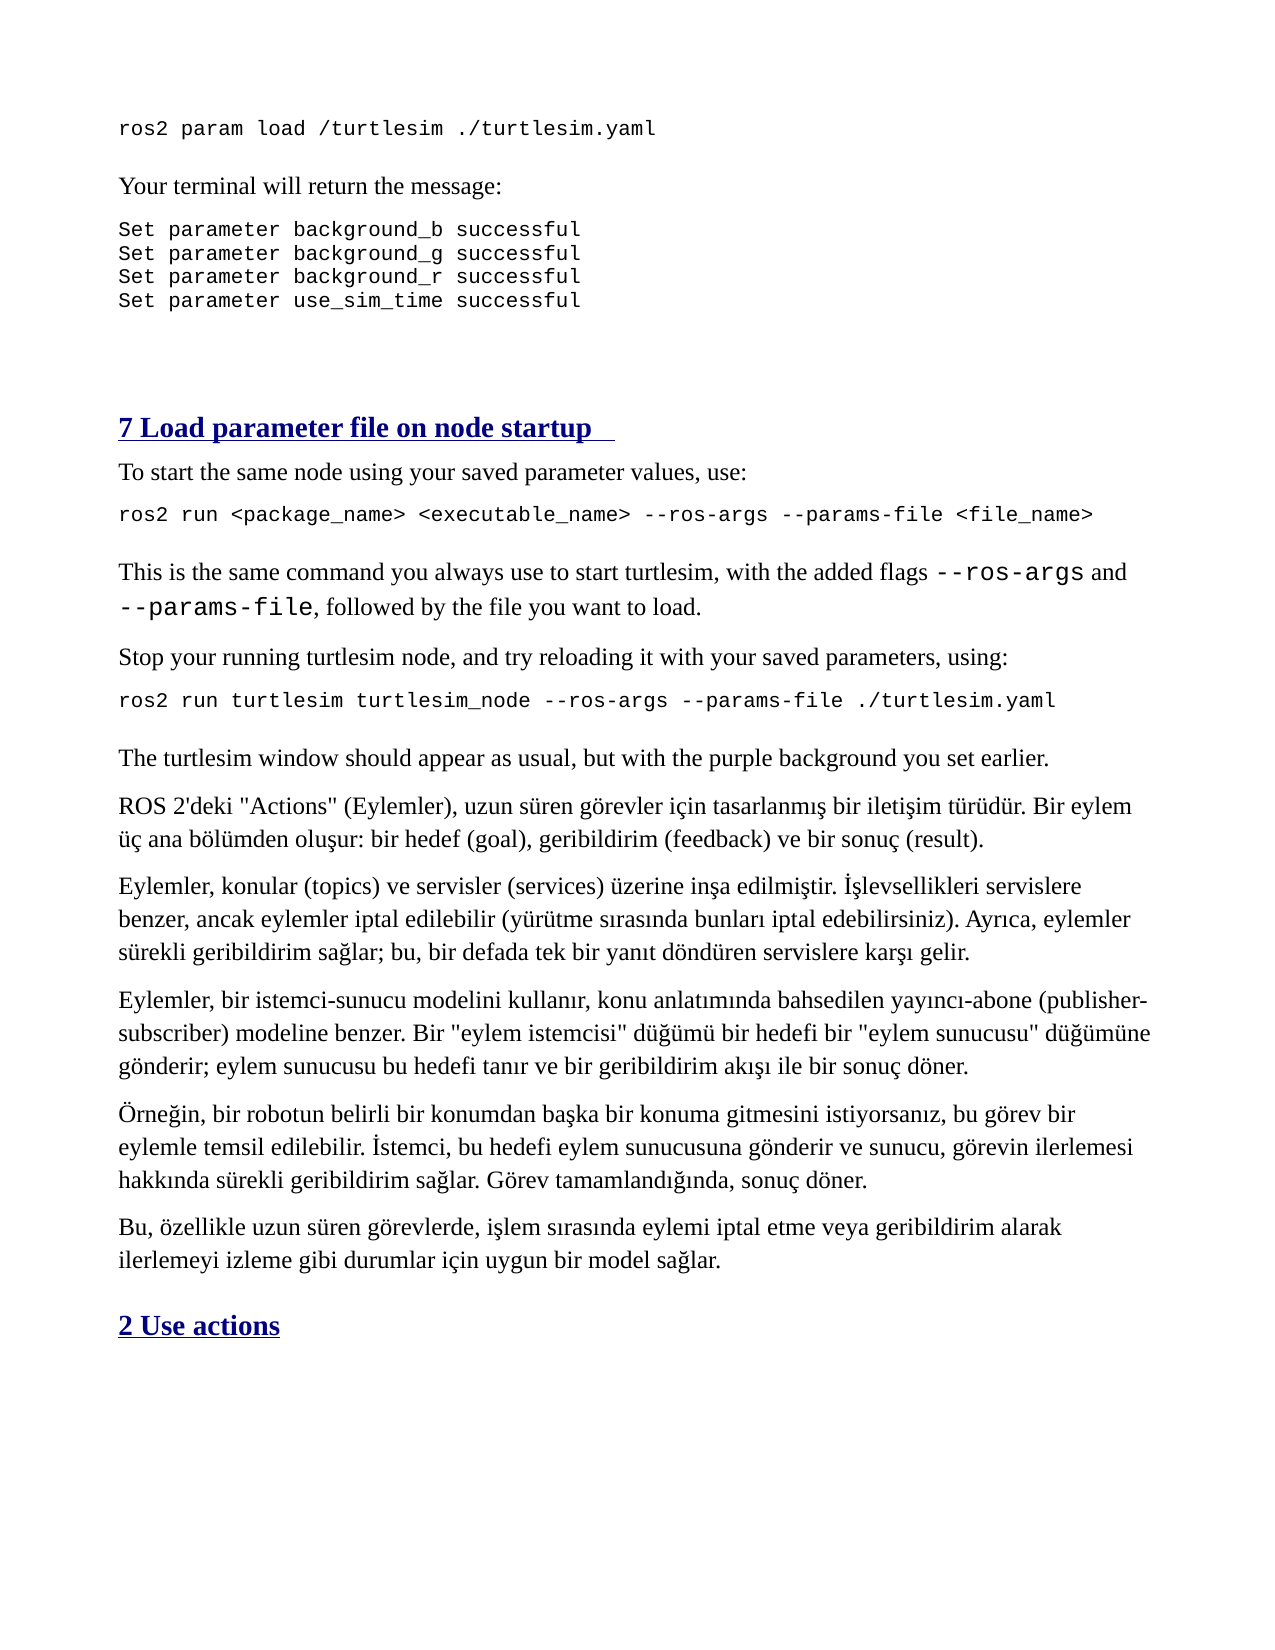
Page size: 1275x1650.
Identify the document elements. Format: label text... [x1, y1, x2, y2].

text This is the same command you always use to start turtlesim, with the added flags --ros-args and --params-file, followed by the file you want to load. [118, 557, 1157, 623]
text ros2 param load /turtlesim ./turtlesim.yaml [118, 118, 1157, 142]
text Bu, özellikle uzun süren görevlerde, işlem sırasında eylemi iptal etme veya geribildirim alarak ilerlemeyi izleme gibi durumlar için uygun bir model sağlar. [118, 1212, 1157, 1274]
text Set parameter background_r successful [118, 266, 1157, 290]
text Stop your running turtlesim node, and try reloading it with your saved parameters, using: [118, 642, 1157, 671]
text Set parameter use_sim_time successful [118, 290, 1157, 313]
text Örneğin, bir robotun belirli bir konumdan başka bir konuma gitmesini istiyorsanız, bu görev bir eylemle temsil edilebilir. İstemci, bu hedefi eylem sunucusuna gönderir ve sunucu, görevin ilerlemesi hakkında sürekli geribildirim sağlar. Görev tamamlandığında, sonuç döner. [118, 1099, 1157, 1193]
text Set parameter background_g successful [118, 242, 1157, 266]
text ros2 run <package_name> <executable_name> --ros-args --params-file <file_name> [118, 504, 1157, 528]
text Eylemler, konular (topics) ve servisler (services) üzerine inşa edilmiştir. İşlevsellikleri servislere benzer, ancak eylemler iptal edilebilir (yürütme sırasında bunları iptal edebilirsiniz). Ayrıca, eylemler sürekli geribildirim sağlar; bu, bir defada tek bir yanıt döndüren servislere karşı gelir. [118, 871, 1157, 966]
text The turtlesim window should appear as usual, but with the purple background you set earlier. [118, 743, 1157, 772]
text ROS 2'deki "Actions" (Eylemler), uzun süren görevler için tasarlanmış bir iletişim türüdür. Bir eylem üç ana bölümden oluşur: bir hedef (goal), geribildirim (feedback) ve bir sonuç (result). [118, 791, 1157, 853]
subtitle 2 Use actions [118, 1308, 1157, 1341]
subtitle 7 Load parameter file on node startup [118, 411, 1157, 444]
text ros2 run turtlesim turtlesim_node --ros-args --params-file ./turtlesim.yaml [118, 690, 1157, 714]
text Set parameter background_b successful [118, 219, 1157, 242]
text Eylemler, bir istemci-sunucu modelini kullanır, konu anlatımında bahsedilen yayıncı-abone (publisher-subscriber) modeline benzer. Bir "eylem istemcisi" düğümü bir hedefi bir "eylem sunucusu" düğümüne gönderir; eylem sunucusu bu hedefi tanır ve bir geribildirim akışı ile bir sonuç döner. [118, 985, 1157, 1080]
text To start the same node using your saved parameter values, use: [118, 457, 1157, 485]
text Your terminal will return the message: [118, 171, 1157, 200]
